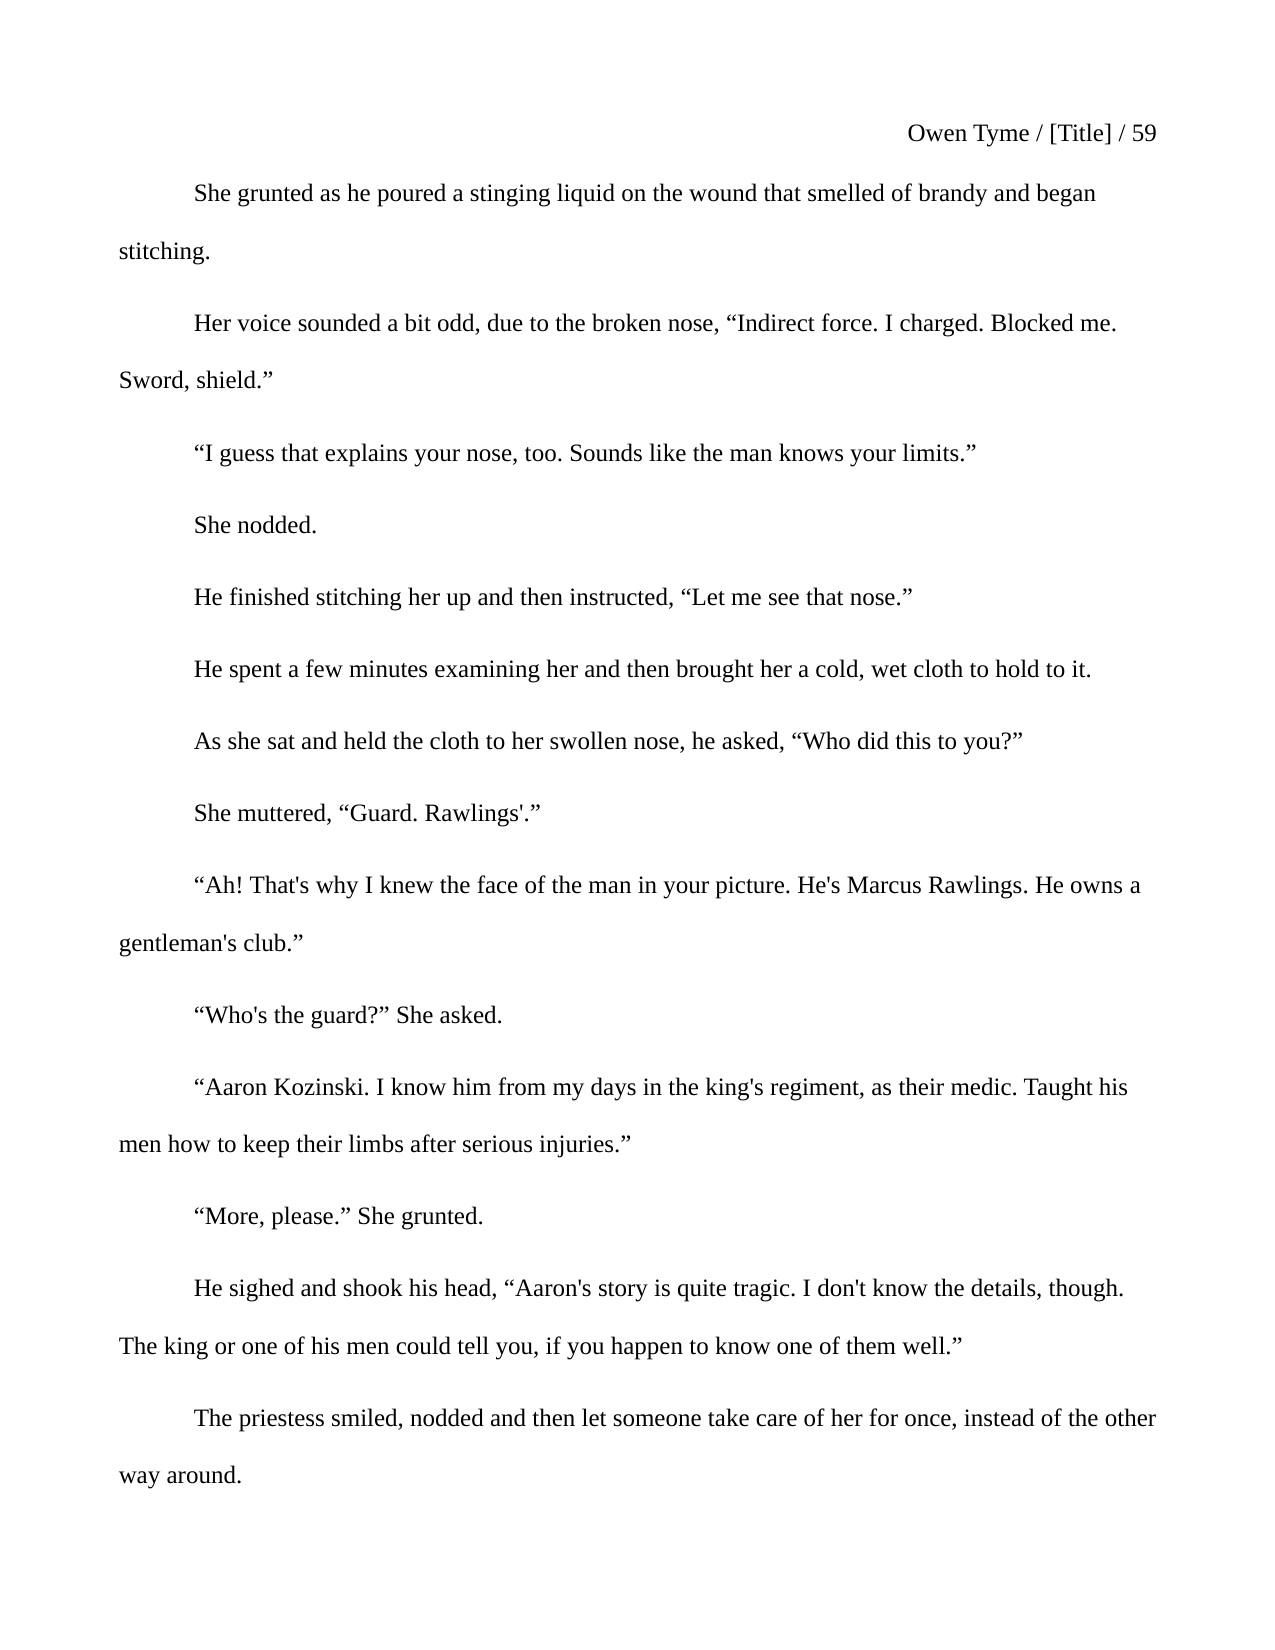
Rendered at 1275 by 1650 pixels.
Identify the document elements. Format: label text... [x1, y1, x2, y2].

text Her voice sounded a bit odd, due to the broken nose, “Indirect force. I charged. Blocked me. Sword, shield.” [118, 308, 1156, 394]
text As she sat and held the cloth to her swollen nose, he asked, “Who did this to you?” [118, 726, 1156, 755]
text “I guess that explains your nose, too. Sounds like the man knows your limits.” [118, 438, 1156, 466]
text She muttered, “Guard. Rawlings'.” [118, 798, 1156, 827]
text He spent a few minutes examining her and then brought her a cold, wet cloth to hold to it. [118, 654, 1156, 683]
text “Ah! That's why I knew the face of the man in your picture. He's Marcus Rawlings. He owns a gentleman's club.” [118, 870, 1156, 956]
text She nodded. [118, 510, 1156, 538]
text “More, please.” She grunted. [118, 1201, 1156, 1230]
text He sighed and shook his head, “Aaron's story is quite tragic. I don't know the details, though. The king or one of his men could tell you, if you happen to know one of them well.” [118, 1273, 1156, 1360]
text “Aaron Kozinski. I know him from my days in the king's regiment, as their medic. Taught his men how to keep their limbs after serious injuries.” [118, 1072, 1156, 1158]
text “Who's the guard?” She asked. [118, 1000, 1156, 1028]
text She grunted as he poured a stinging liquid on the wound that smelled of brandy and began stitching. [118, 178, 1156, 265]
text The priestess smiled, nodded and then let someone take care of her for once, instead of the other way around. [118, 1403, 1156, 1489]
text He finished stitching her up and then instructed, “Let me see that nose.” [118, 582, 1156, 611]
